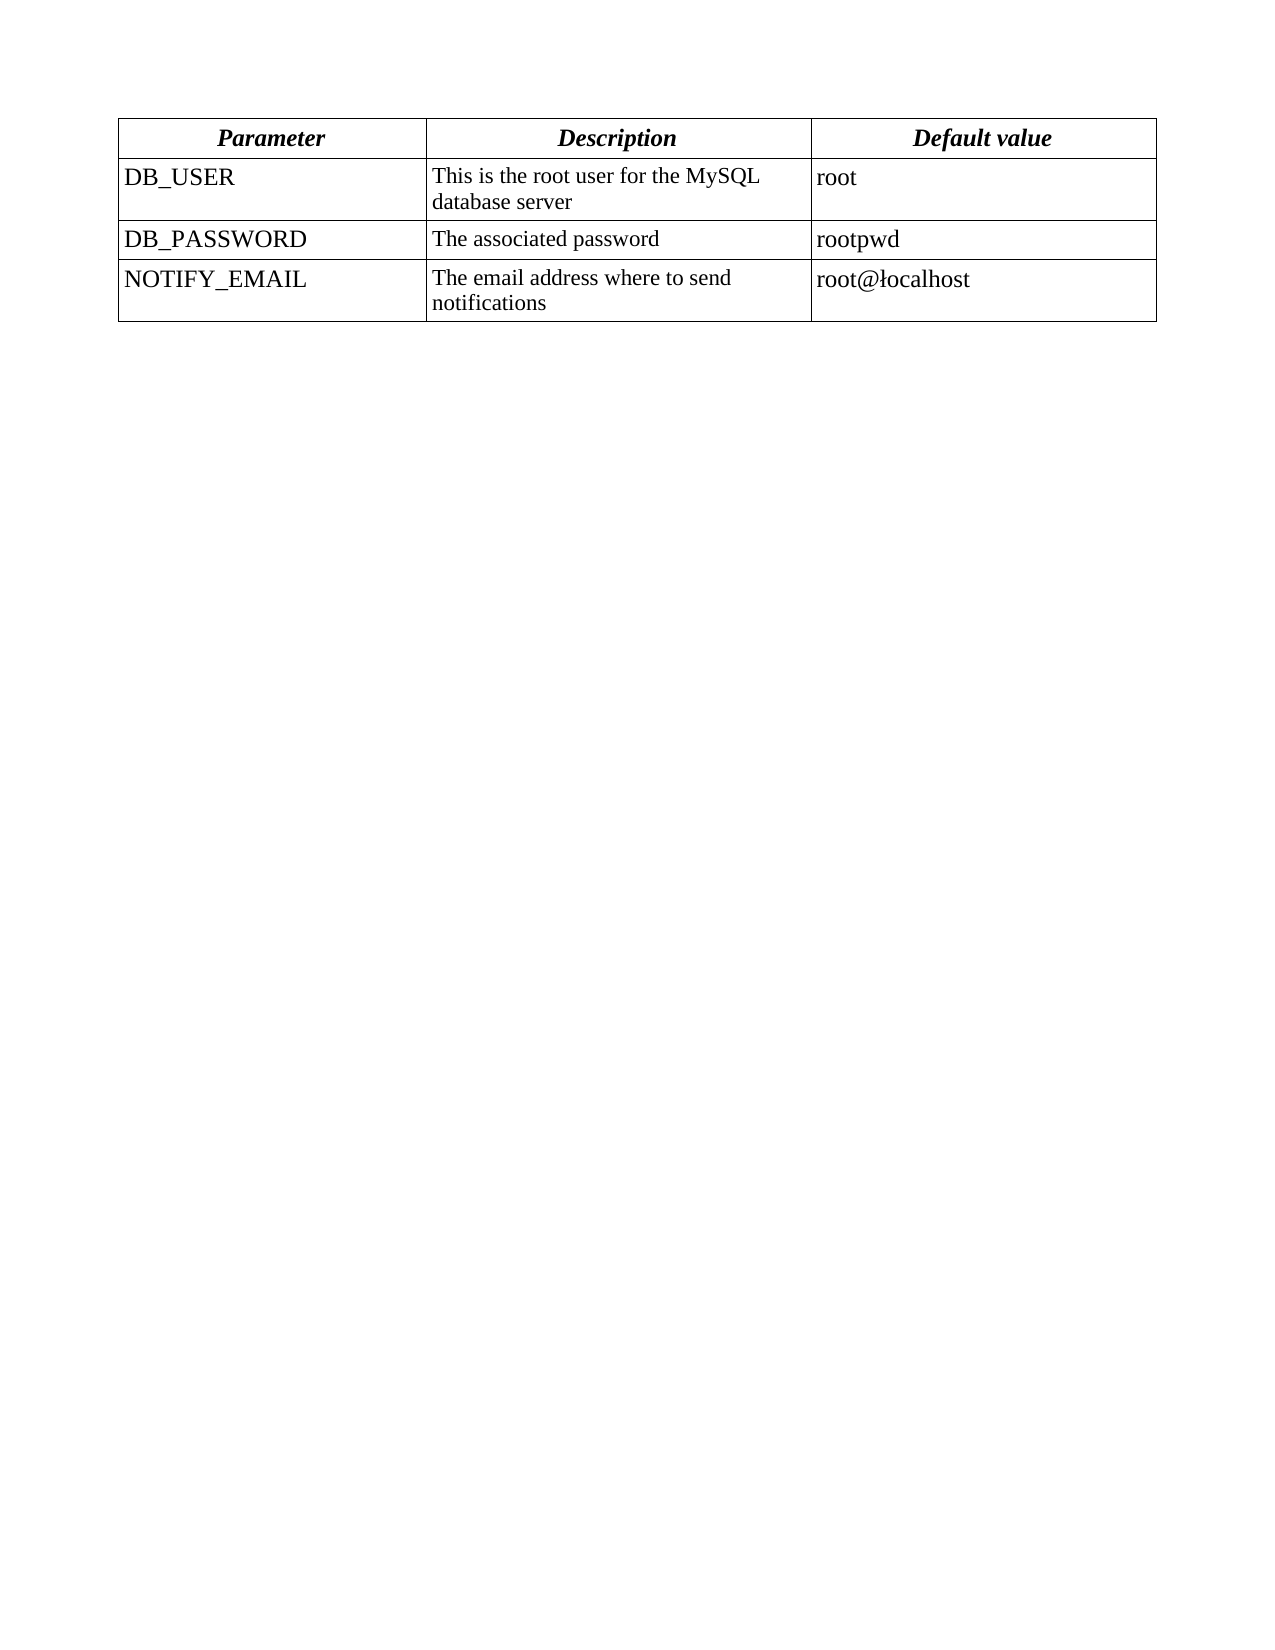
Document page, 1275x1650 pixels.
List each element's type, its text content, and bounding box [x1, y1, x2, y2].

table_cell root [812, 159, 1156, 220]
table_cell rootpwd [812, 221, 1156, 259]
table_cell DB_USER [119, 159, 426, 220]
table_cell The email address where to send notifications [427, 260, 811, 321]
table_cell The associated password [427, 221, 811, 259]
table_cell DB_PASSWORD [119, 221, 426, 259]
table_cell root@łocalhost [812, 260, 1156, 321]
table_cell NOTIFY_EMAIL [119, 260, 426, 321]
table_header Description [427, 119, 811, 157]
table_header Default value [812, 119, 1156, 157]
table_cell This is the root user for the MySQL database server [427, 159, 811, 220]
table_header Parameter [119, 119, 426, 157]
